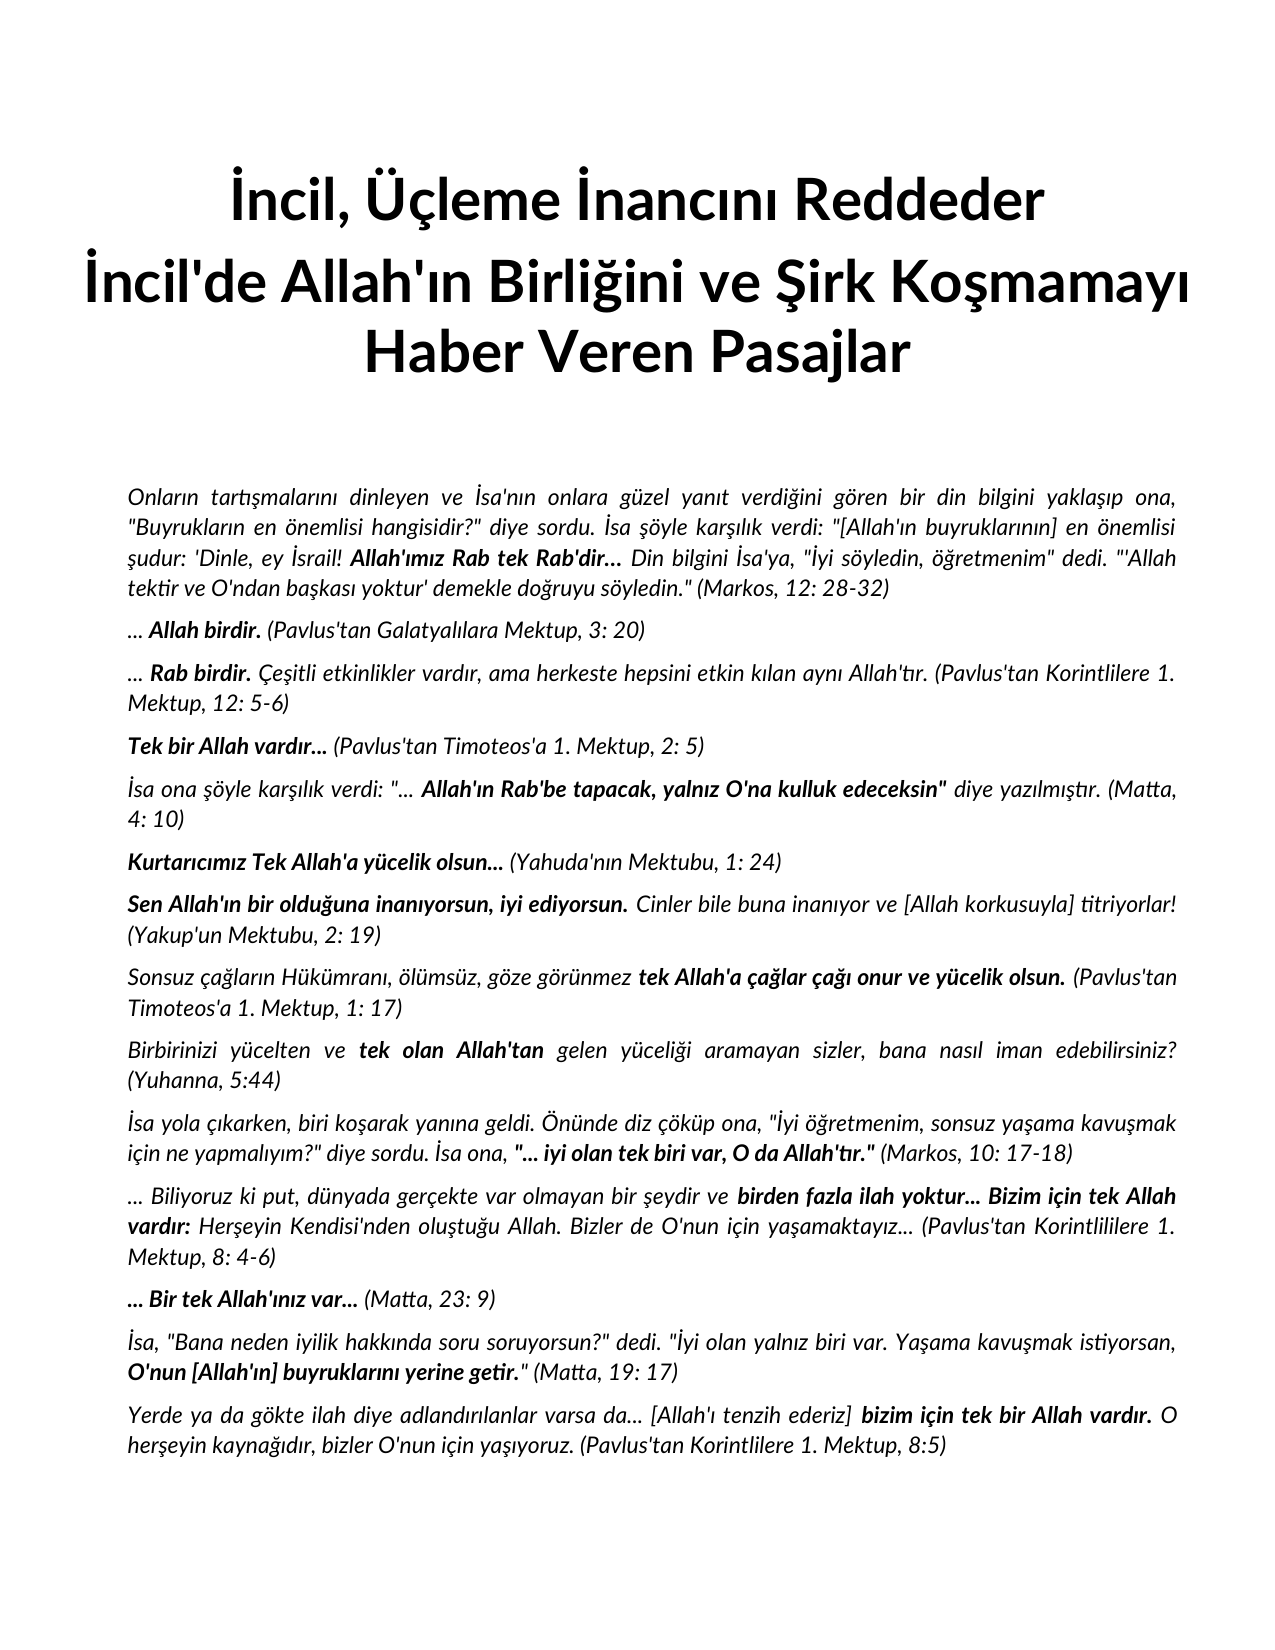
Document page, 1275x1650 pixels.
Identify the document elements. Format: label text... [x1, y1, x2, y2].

text Birbirinizi yücelten ve tek olan Allah'tan gelen yüceliği aramayan sizler, bana nasıl iman edebilirsiniz? (Yuhanna, 5:44) [127, 1036, 1177, 1094]
text Onların tartışmalarını dinleyen ve İsa'nın onlara güzel yanıt verdiğini gören bir din bilgini yaklaşıp ona, "Buyrukların en önemlisi hangisidir?" diye sordu. İsa şöyle karşılık verdi: "[Allah'ın buyruklarının] en önemlisi şudur: 'Dinle, ey İsrail! Allah'ımız Rab tek Rab'dir… Din bilgini İsa'ya, "İyi söyledin, öğretmenim" dedi. "'Allah tektir ve O'ndan başkası yoktur' demekle doğruyu söyledin." (Markos, 12: 28-32) [127, 483, 1177, 601]
text Sen Allah'ın bir olduğuna inanıyorsun, iyi ediyorsun. Cinler bile buna inanıyor ve [Allah korkusuyla] titriyorlar! (Yakup'un Mektubu, 2: 19) [127, 890, 1177, 948]
text Sonsuz çağların Hükümranı, ölümsüz, göze görünmez tek Allah'a çağlar çağı onur ve yücelik olsun. (Pavlus'tan Timoteos'a 1. Mektup, 1: 17) [127, 963, 1177, 1021]
text İsa ona şöyle karşılık verdi: "... Allah'ın Rab'be tapacak, yalnız O'na kulluk edeceksin" diye yazılmıştır. (Matta, 4: 10) [127, 774, 1177, 832]
subtitle İncil, Üçleme İnancını Reddeder [75, 162, 1200, 232]
text Yerde ya da gökte ilah diye adlandırılanlar varsa da... [Allah'ı tenzih ederiz] bizim için tek bir Allah vardır. O herşeyin kaynağıdır, bizler O'nun için yaşıyoruz. (Pavlus'tan Korintlilere 1. Mektup, 8:5) [127, 1401, 1177, 1458]
text Tek bir Allah vardır... (Pavlus'tan Timoteos'a 1. Mektup, 2: 5) [127, 732, 1177, 759]
text Kurtarıcımız Tek Allah'a yücelik olsun... (Yahuda'nın Mektubu, 1: 24) [127, 847, 1177, 875]
text ... Biliyoruz ki put, dünyada gerçekte var olmayan bir şeydir ve birden fazla ilah yoktur... Bizim için tek Allah vardır: Herşeyin Kendisi'nden oluştuğu Allah. Bizler de O'nun için yaşamaktayız... (Pavlus'tan Korintlililere 1. Mektup, 8: 4-6) [127, 1182, 1177, 1270]
text ... Rab birdir. Çeşitli etkinlikler vardır, ama herkeste hepsini etkin kılan aynı Allah'tır. (Pavlus'tan Korintlilere 1. Mektup, 12: 5-6) [127, 659, 1177, 717]
text ... Allah birdir. (Pavlus'tan Galatyalılara Mektup, 3: 20) [127, 616, 1177, 644]
text İsa yola çıkarken, biri koşarak yanına geldi. Önünde diz çöküp ona, "İyi öğretmenim, sonsuz yaşama kavuşmak için ne yapmalıyım?" diye sordu. İsa ona, "... iyi olan tek biri var, O da Allah'tır." (Markos, 10: 17-18) [127, 1109, 1177, 1167]
text ... Bir tek Allah'ınız var... (Matta, 23: 9) [127, 1285, 1177, 1312]
subtitle İncil'de Allah'ın Birliğini ve Şirk Koşmamayı Haber Veren Pasajlar [75, 245, 1200, 385]
text İsa, "Bana neden iyilik hakkında soru soruyorsun?" dedi. "İyi olan yalnız biri var. Yaşama kavuşmak istiyorsan, O'nun [Allah'ın] buyruklarını yerine getir." (Matta, 19: 17) [127, 1328, 1177, 1385]
